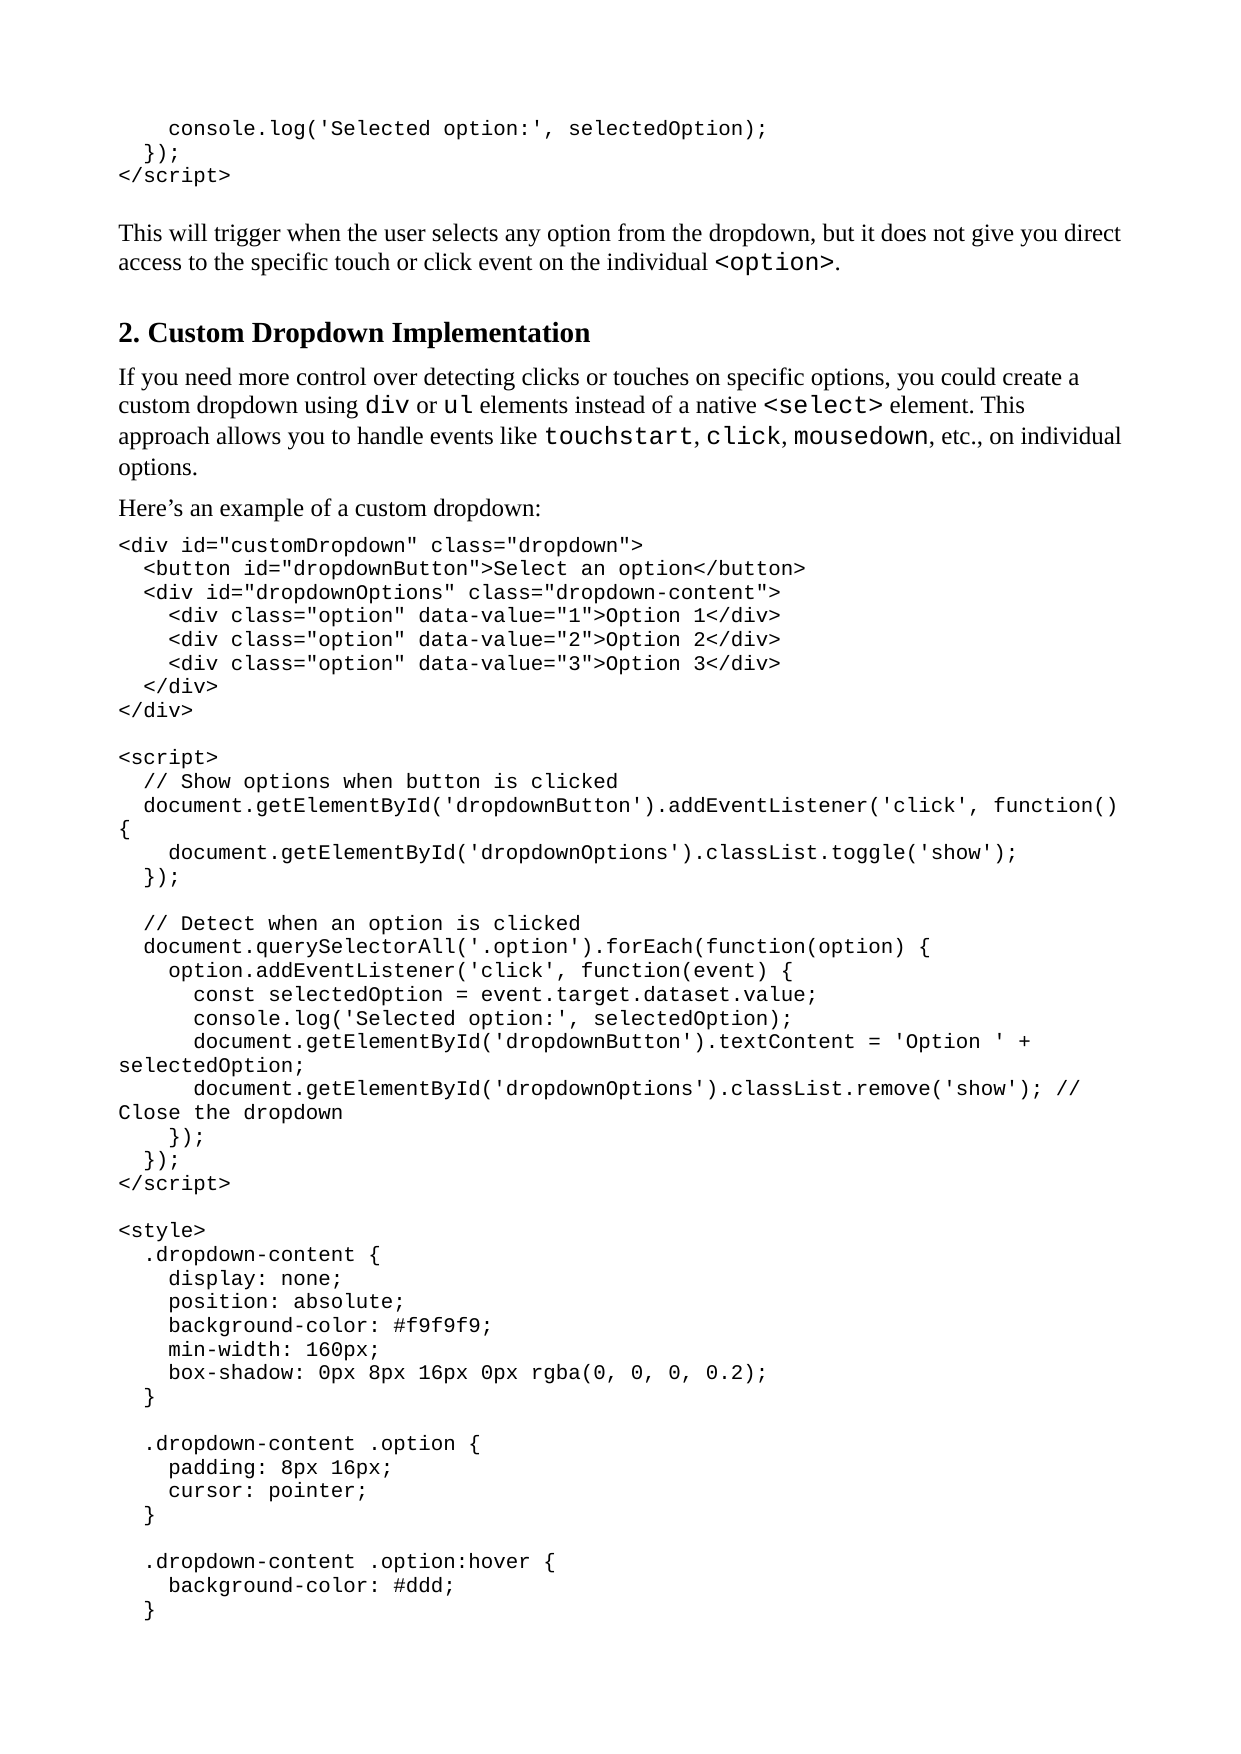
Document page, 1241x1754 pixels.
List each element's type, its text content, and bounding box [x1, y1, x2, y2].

text box-shadow: 0px 8px 16px 0px rgba(0, 0, 0, 0.2); [118, 1362, 1122, 1386]
text <div class="option" data-value="1">Option 1</div> [118, 606, 1122, 629]
text document.querySelectorAll('.option').forEach(function(option) { [118, 937, 1122, 960]
text This will trigger when the user selects any option from the dropdown, but it does not give you direct access to the specific touch or click event on the individual <option>. [118, 218, 1122, 278]
text }); [118, 1149, 1122, 1173]
text option.addEventListener('click', function(event) { [118, 960, 1122, 984]
text <div id="customDropdown" class="dropdown"> [118, 534, 1122, 558]
text .dropdown-content .option:hover { [118, 1551, 1122, 1575]
text If you need more control over detecting clicks or touches on specific options, you could create a custom dropdown using div or ul elements instead of a native <select> element. This approach allows you to handle events like touchstart, click, mousedown, etc., on individual options. [118, 362, 1122, 481]
subtitle 2. Custom Dropdown Implementation [118, 316, 1122, 349]
text background-color: #ddd; [118, 1575, 1122, 1599]
text </script> [118, 1173, 1122, 1197]
text </script> [118, 165, 1122, 189]
text }); [118, 1126, 1122, 1149]
text min-width: 160px; [118, 1338, 1122, 1362]
text <div class="option" data-value="2">Option 2</div> [118, 629, 1122, 653]
text Here’s an example of a custom dropdown: [118, 493, 1122, 522]
text </div> [118, 676, 1122, 700]
text // Detect when an option is clicked [118, 913, 1122, 937]
text <script> [118, 747, 1122, 771]
text <div class="option" data-value="3">Option 3</div> [118, 653, 1122, 676]
text .dropdown-content { [118, 1244, 1122, 1268]
text background-color: #f9f9f9; [118, 1315, 1122, 1338]
text <div id="dropdownOptions" class="dropdown-content"> [118, 582, 1122, 606]
text } [118, 1599, 1122, 1622]
text position: absolute; [118, 1291, 1122, 1315]
text document.getElementById('dropdownOptions').classList.remove('show'); // Close the dropdown [118, 1078, 1122, 1126]
text padding: 8px 16px; [118, 1457, 1122, 1480]
text cursor: pointer; [118, 1480, 1122, 1504]
text console.log('Selected option:', selectedOption); [118, 1007, 1122, 1031]
text // Show options when button is clicked [118, 771, 1122, 795]
text }); [118, 866, 1122, 889]
text </div> [118, 700, 1122, 724]
text console.log('Selected option:', selectedOption); [118, 118, 1122, 142]
text } [118, 1504, 1122, 1528]
text <style> [118, 1220, 1122, 1244]
text .dropdown-content .option { [118, 1433, 1122, 1457]
text document.getElementById('dropdownOptions').classList.toggle('show'); [118, 842, 1122, 866]
text document.getElementById('dropdownButton').addEventListener('click', function() { [118, 795, 1122, 842]
text const selectedOption = event.target.dataset.value; [118, 984, 1122, 1007]
text document.getElementById('dropdownButton').textContent = 'Option ' + selectedOption; [118, 1031, 1122, 1078]
text <button id="dropdownButton">Select an option</button> [118, 558, 1122, 582]
text display: none; [118, 1268, 1122, 1291]
text }); [118, 142, 1122, 165]
text } [118, 1386, 1122, 1409]
